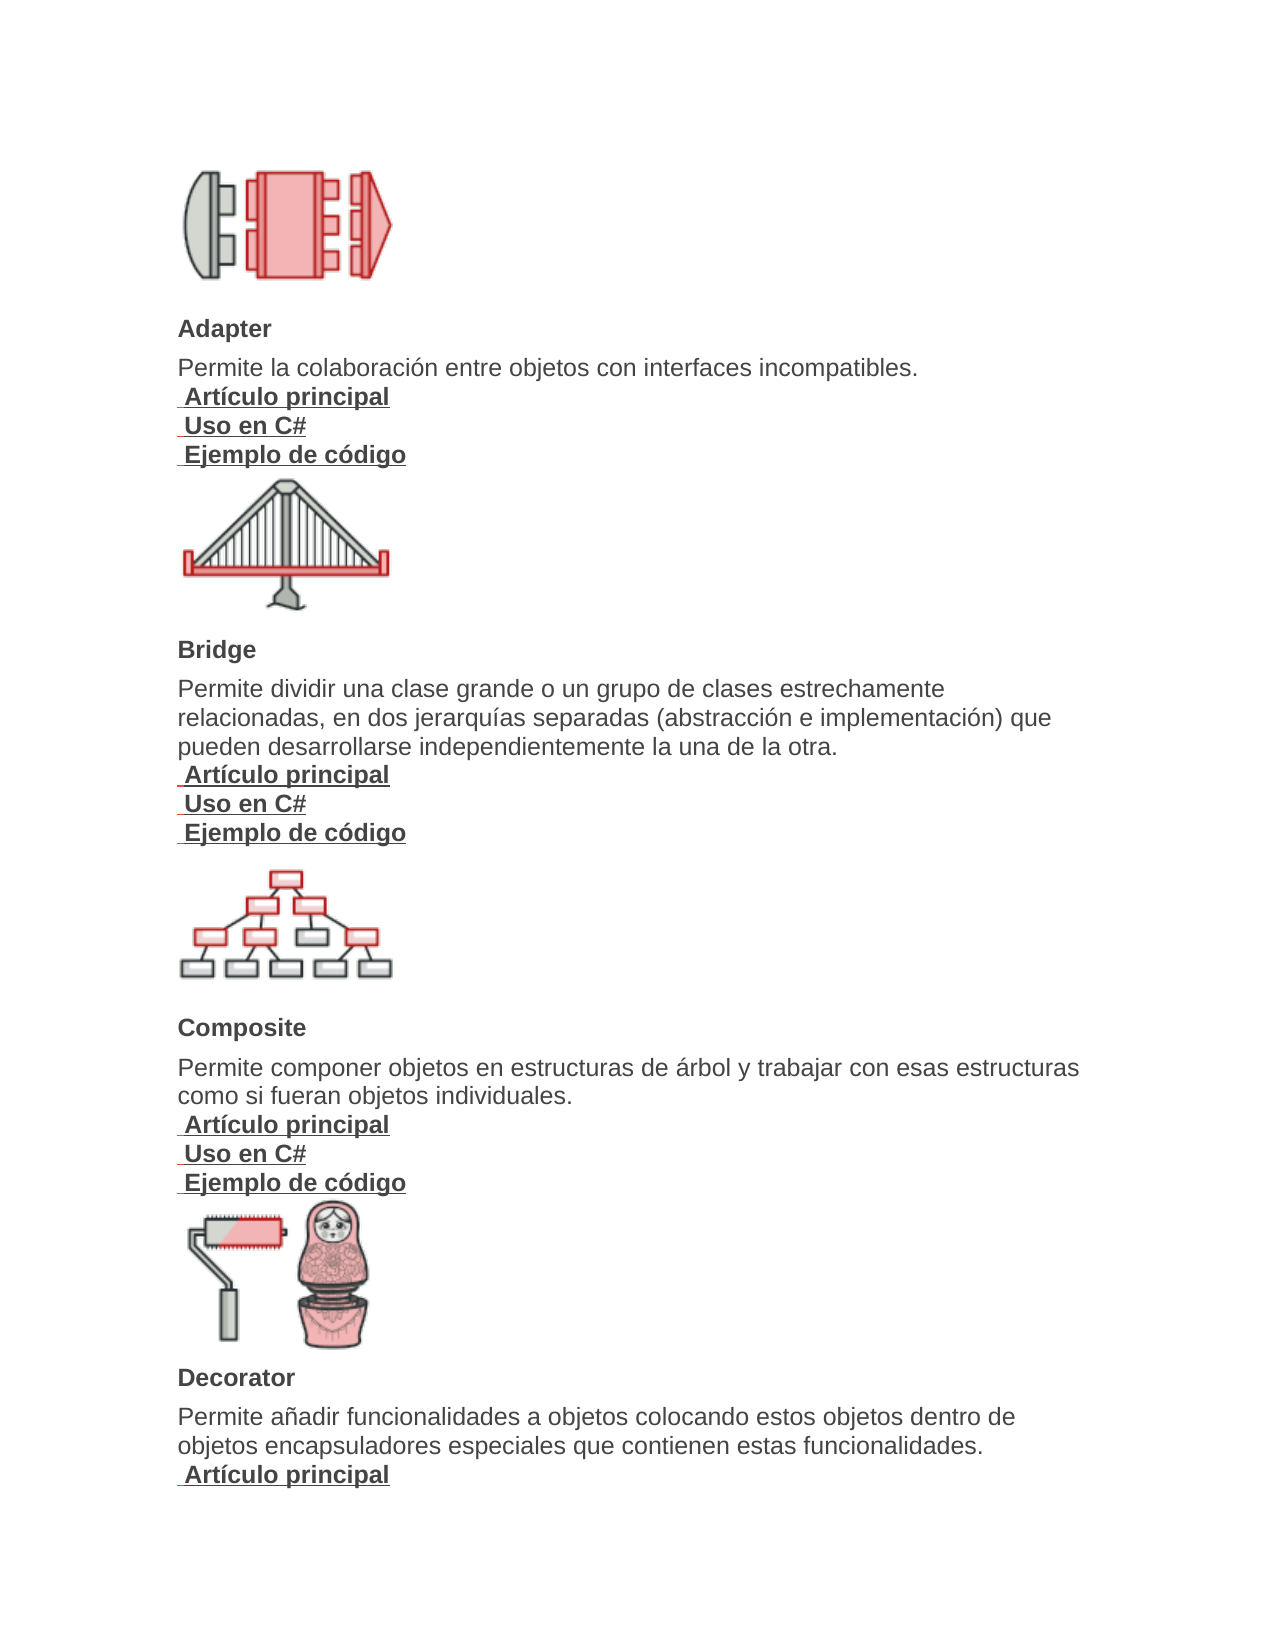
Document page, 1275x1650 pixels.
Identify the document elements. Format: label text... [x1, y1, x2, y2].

text Artículo principal [177, 761, 1098, 789]
text Artículo principal [177, 1110, 1098, 1139]
text Artículo principal [177, 382, 1098, 411]
text Uso en C# [177, 789, 1098, 818]
text Uso en C# [177, 411, 1098, 440]
text Permite componer objetos en estructuras de árbol y trabajar con esas estructuras como si fueran objetos individuales. [177, 1053, 1098, 1110]
text Bridge [177, 635, 1098, 664]
text Artículo principal [177, 1460, 1098, 1488]
text Ejemplo de código [177, 1168, 1098, 1196]
text Permite añadir funcionalidades a objetos colocando estos objetos dentro de objetos encapsuladores especiales que contienen estas funcionalidades. [177, 1402, 1098, 1460]
text Permite dividir una clase grande o un grupo de clases estrechamente relacionadas, en dos jerarquías separadas (abstracción e implementación) que pueden desarrollarse independientemente la una de la otra. [177, 674, 1098, 761]
text Composite [177, 1013, 1098, 1042]
text Uso en C# [177, 1139, 1098, 1168]
text Ejemplo de código [177, 440, 1098, 468]
text Adapter [177, 314, 1098, 343]
text Permite la colaboración entre objetos con interfaces incompatibles. [177, 353, 1098, 382]
text Decorator [177, 1363, 1098, 1392]
text Ejemplo de código [177, 818, 1098, 847]
